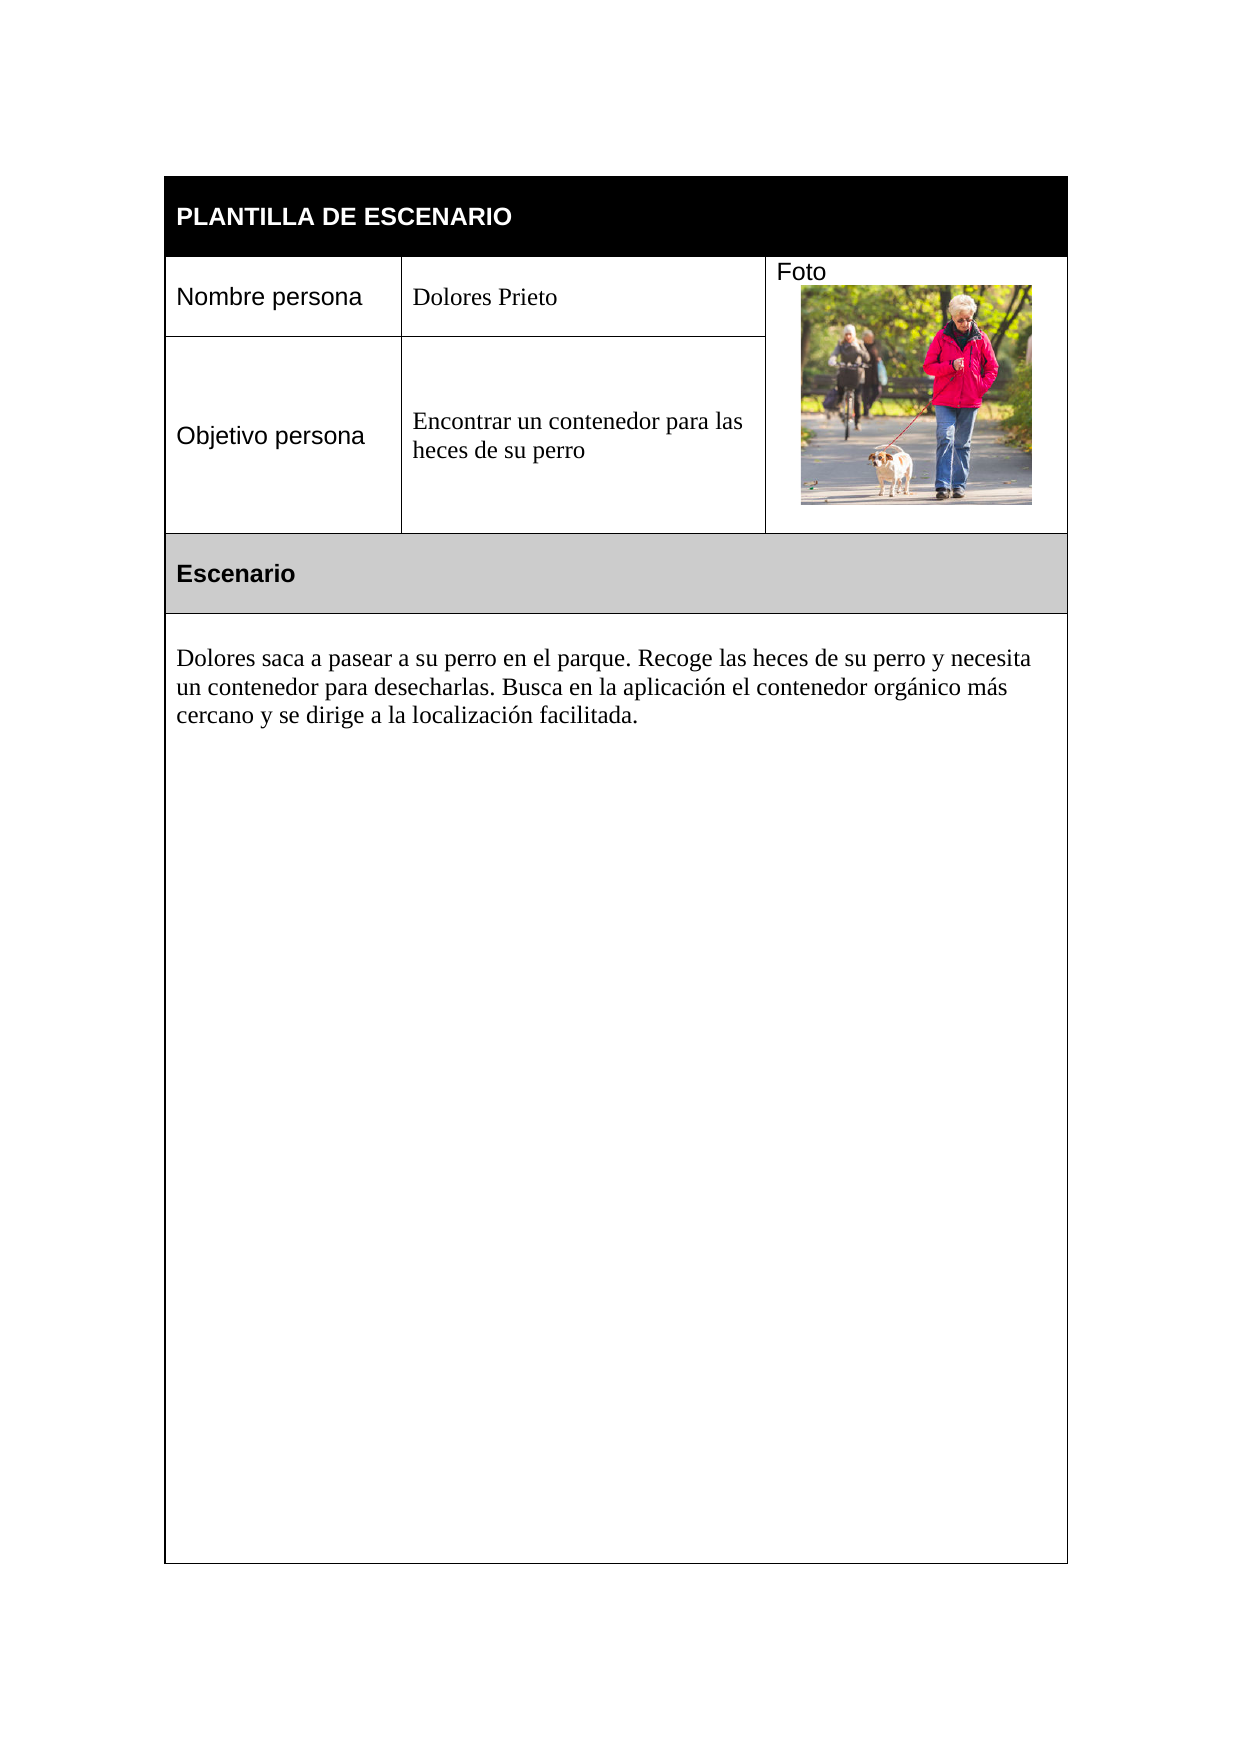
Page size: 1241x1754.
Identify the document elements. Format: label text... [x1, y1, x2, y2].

table_cell Foto [766, 257, 1067, 504]
table_header PLANTILLA DE ESCENARIO [166, 178, 1067, 256]
table_cell [766, 505, 1067, 533]
table_cell Dolores saca a pasear a su perro en el parque. Recoge las heces de su perro y necesita un contenedor para desecharlas. Busca en la aplicación el contenedor orgánico más cercano y se dirige a la localización facilitada. [166, 614, 1067, 1563]
table_cell Nombre persona [166, 257, 401, 336]
table_cell Escenario [166, 534, 1067, 613]
table_cell Encontrar un contenedor para las heces de su perro [402, 337, 765, 533]
table_cell Objetivo persona [166, 337, 401, 533]
picture [800, 285, 1032, 505]
table_cell Dolores Prieto [402, 257, 765, 336]
